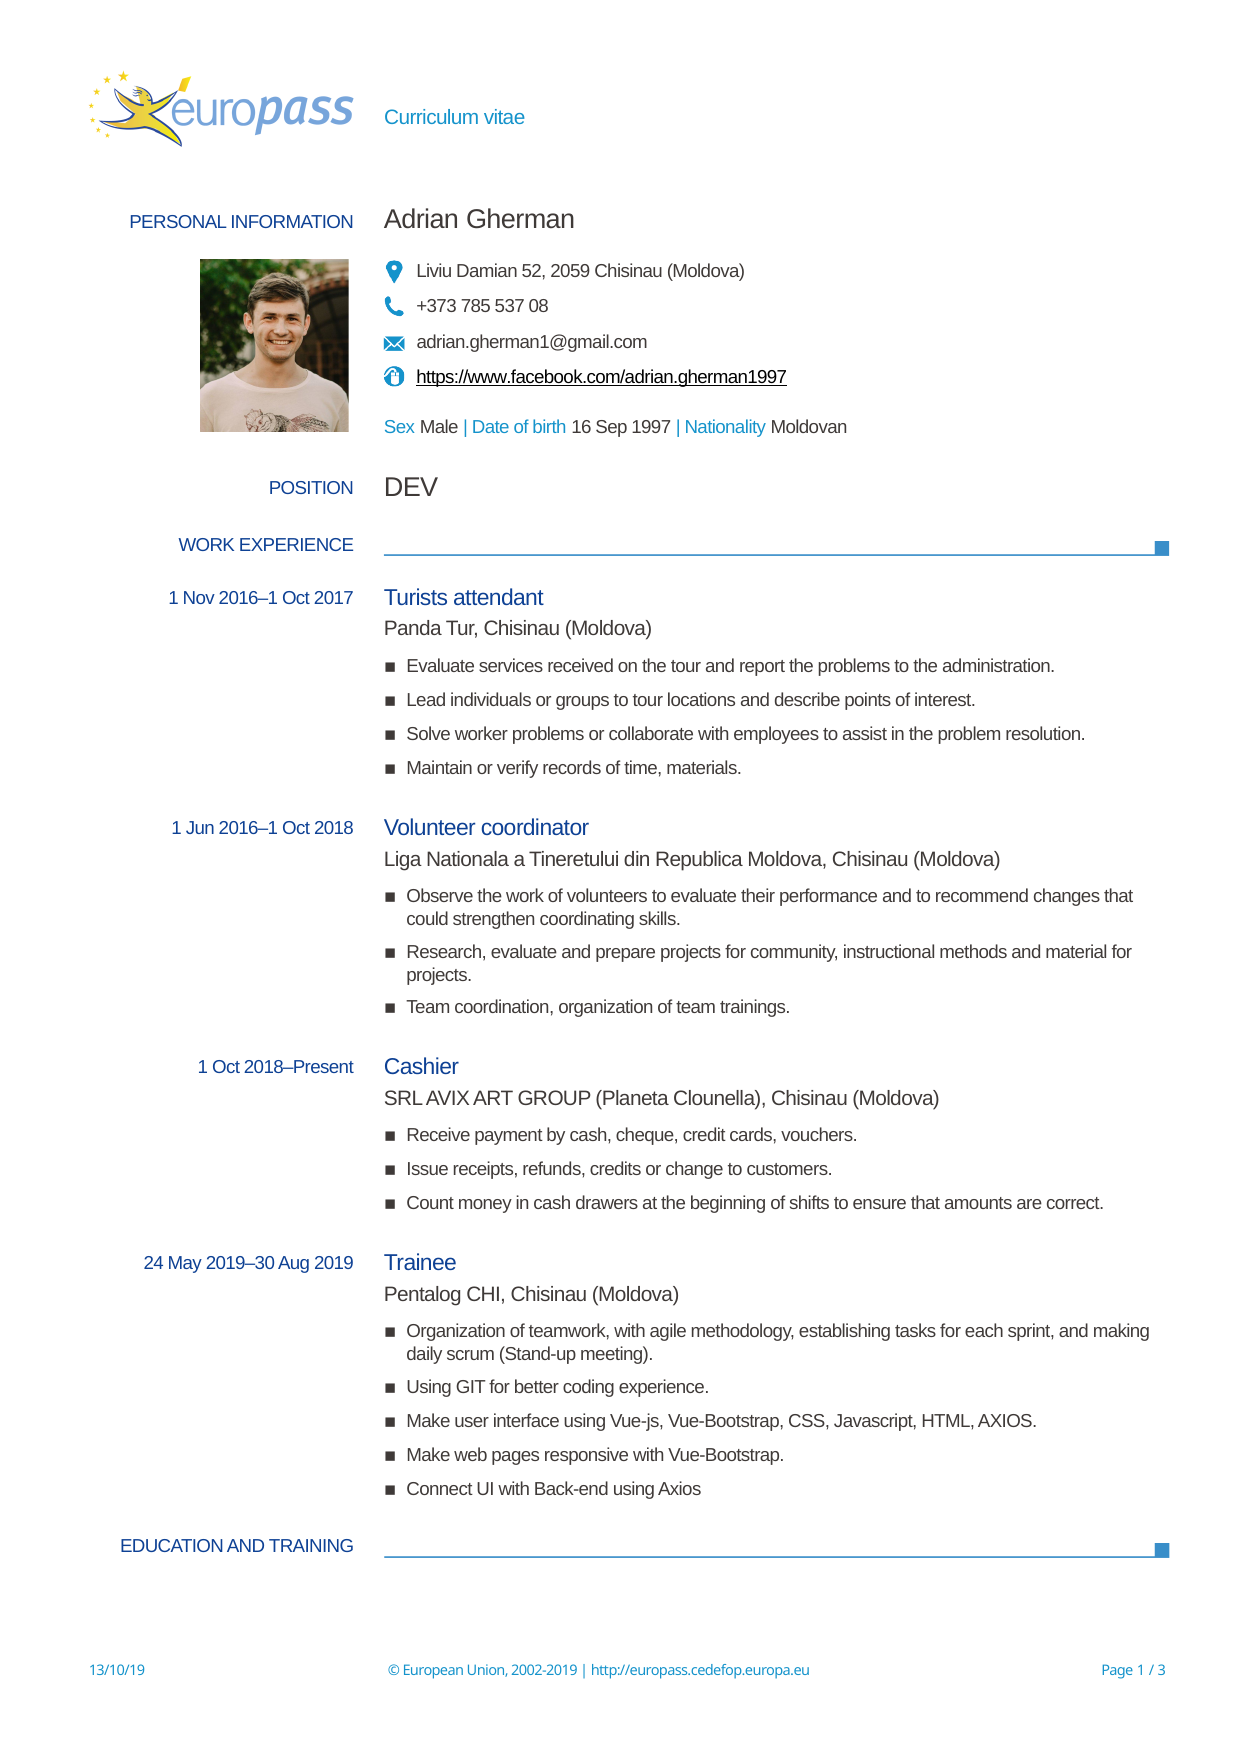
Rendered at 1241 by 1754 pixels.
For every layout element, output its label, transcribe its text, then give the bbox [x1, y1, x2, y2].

picture [88, 70, 354, 147]
picture [383, 330, 405, 355]
table_cell Liviu Damian 52, 2059 Chisinau (Moldova) [405, 260, 1169, 283]
picture [384, 1543, 1170, 1558]
table_cell adrian.gherman1@gmail.com [384, 331, 1169, 366]
table_header 1 Nov 2016–1 Oct 2017 [89, 584, 384, 786]
table_header Cashier [384, 1053, 1169, 1079]
table_cell Panda Tur, Chisinau (Moldova) [384, 610, 1169, 649]
picture [383, 541, 1170, 556]
table_header 1 Oct 2018–Present [89, 1053, 384, 1221]
table_header WORK EXPERIENCE [89, 534, 384, 556]
table_cell Sex Male | Date of birth 16 Sep 1997 | Nationality Moldovan [384, 401, 1169, 443]
table_header 24 May 2019–30 Aug 2019 [89, 1249, 384, 1507]
table_cell Pentalog CHI, Chisinau (Moldova) [384, 1275, 1169, 1314]
table_header [384, 534, 1169, 541]
table_header 1 Jun 2016–1 Oct 2018 [89, 814, 384, 1025]
table_header Trainee [384, 1249, 1169, 1275]
table_header Turists attendant [384, 584, 1169, 610]
table_cell Evaluate services received on the tour and report the problems to the administration. Lead individuals or groups to tour locations and describe points of interest. Solve worker problems or collaborate with employees to assist in the problem resolution. Maintain or verify records of time, materials. [384, 649, 1169, 786]
table_cell [89, 260, 384, 443]
table_header EDUCATION AND TRAINING [89, 1535, 384, 1558]
table_header DEV [384, 471, 1169, 506]
table_cell Receive payment by cash, cheque, credit cards, vouchers. Issue receipts, refunds, credits or change to customers. Count money in cash drawers at the beginning of shifts to ensure that amounts are correct. [384, 1118, 1169, 1221]
table_header POSITION [89, 471, 384, 506]
table_cell [89, 236, 1169, 260]
table_header PERSONAL INFORMATION [89, 201, 384, 236]
table_cell Organization of teamwork, with agile methodology, establishing tasks for each sprint, and making daily scrum (Stand-up meeting). Using GIT for better coding experience. Make user interface using Vue-js, Vue-Bootstrap, CSS, Javascript, HTML, AXIOS. Make web pages responsive with Vue-Bootstrap. Connect UI with Back-end using Axios [384, 1314, 1169, 1507]
table_cell +373 785 537 08 [384, 295, 1169, 331]
picture [383, 366, 405, 387]
table_header Adrian Gherman [384, 201, 1169, 236]
table_cell SRL AVIX ART GROUP (Planeta Clounella), Chisinau (Moldova) [384, 1080, 1169, 1118]
picture [383, 295, 405, 317]
table_cell Liga Nationala a Tineretului din Republica Moldova, Chisinau (Moldova) [384, 840, 1169, 879]
table_cell https://www.facebook.com/adrian.gherman1997 [384, 366, 1169, 401]
picture [383, 259, 405, 284]
table_header Volunteer coordinator [384, 814, 1169, 840]
table_cell Observe the work of volunteers to evaluate their performance and to recommend changes that could strengthen coordinating skills. Research, evaluate and prepare projects for community, instructional methods and material for projects. Team coordination, organization of team trainings. [384, 879, 1169, 1025]
table_cell [384, 284, 1169, 295]
table_header [384, 1535, 1169, 1543]
